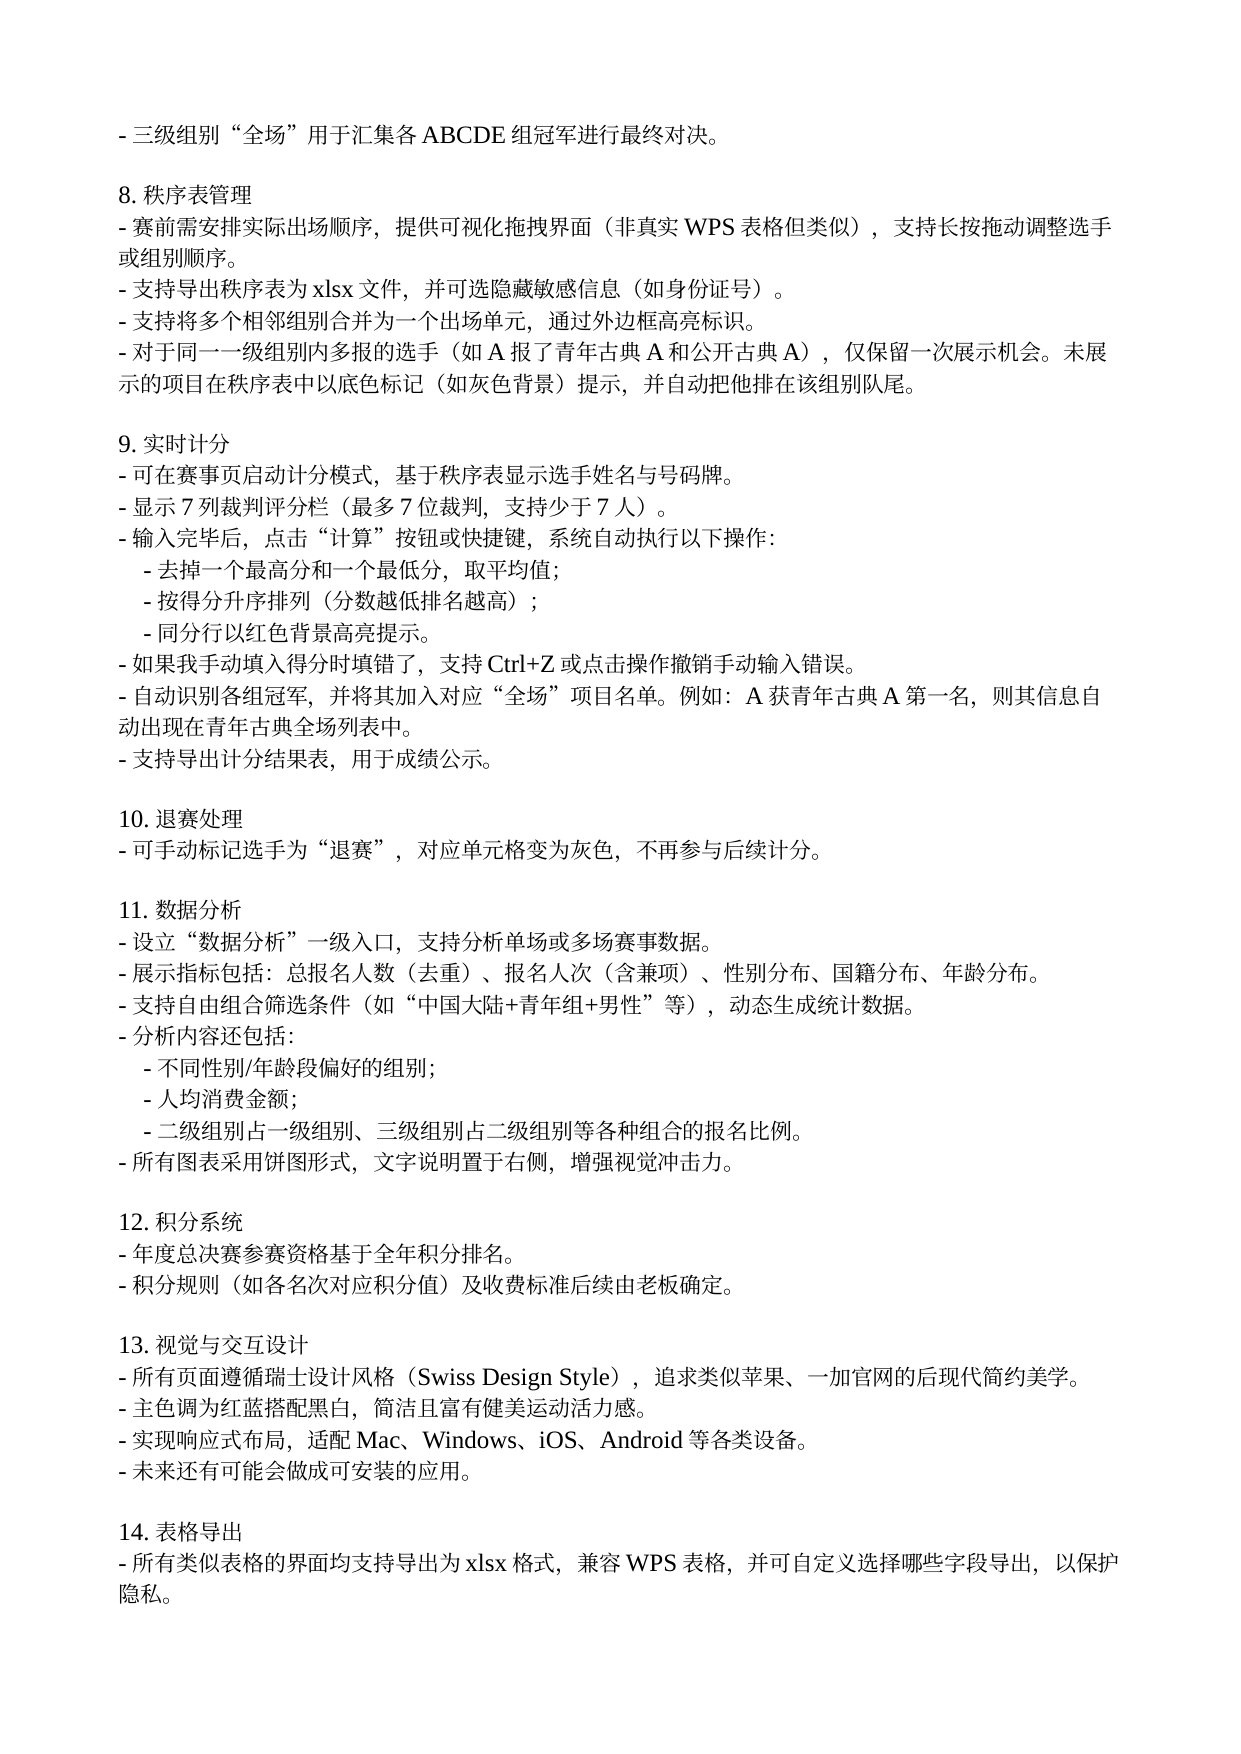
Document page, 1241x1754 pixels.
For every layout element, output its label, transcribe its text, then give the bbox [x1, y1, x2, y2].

text - 支持导出秩序表为xlsx文件，并可选隐藏敏感信息（如身份证号）。 [118, 273, 1122, 304]
text - 对于同一一级组别内多报的选手（如A报了青年古典A和公开古典A），仅保留一次展示机会。未展示的项目在秩序表中以底色标记（如灰色背景）提示，并自动把他排在该组别队尾。 [118, 336, 1122, 398]
text - 不同性别/年龄段偏好的组别； [118, 1051, 1122, 1082]
text 10. 退赛处理 [118, 802, 1122, 833]
text - 三级组别“全场”用于汇集各ABCDE组冠军进行最终对决。 [118, 118, 1122, 149]
text 12. 积分系统 [118, 1206, 1122, 1237]
text 8. 秩序表管理 [118, 178, 1122, 210]
text - 如果我手动填入得分时填错了，支持Ctrl+Z或点击操作撤销手动输入错误。 [118, 647, 1122, 679]
text - 分析内容还包括： [118, 1019, 1122, 1051]
text - 主色调为红蓝搭配黑白，简洁且富有健美运动活力感。 [118, 1392, 1122, 1423]
text - 所有图表采用饼图形式，文字说明置于右侧，增强视觉冲击力。 [118, 1145, 1122, 1177]
text 11. 数据分析 [118, 894, 1122, 925]
text - 所有类似表格的界面均支持导出为xlsx格式，兼容WPS表格，并可自定义选择哪些字段导出，以保护隐私。 [118, 1546, 1122, 1609]
text - 按得分升序排列（分数越低排名越高）； [118, 584, 1122, 616]
text - 积分规则（如各名次对应积分值）及收费标准后续由老板确定。 [118, 1268, 1122, 1300]
text - 同分行以红色背景高亮提示。 [118, 616, 1122, 647]
text - 显示7列裁判评分栏（最多7位裁判，支持少于7人）。 [118, 490, 1122, 522]
text - 未来还有可能会做成可安装的应用。 [118, 1454, 1122, 1486]
text - 展示指标包括：总报名人数（去重）、报名人次（含兼项）、性别分布、国籍分布、年龄分布。 [118, 957, 1122, 988]
text - 可手动标记选手为“退赛”，对应单元格变为灰色，不再参与后续计分。 [118, 833, 1122, 865]
text - 支持将多个相邻组别合并为一个出场单元，通过外边框高亮标识。 [118, 304, 1122, 336]
text - 可在赛事页启动计分模式，基于秩序表显示选手姓名与号码牌。 [118, 459, 1122, 490]
text - 实现响应式布局，适配Mac、Windows、iOS、Android等各类设备。 [118, 1423, 1122, 1454]
text 14. 表格导出 [118, 1515, 1122, 1546]
text - 所有页面遵循瑞士设计风格（Swiss Design Style），追求类似苹果、一加官网的后现代简约美学。 [118, 1360, 1122, 1392]
text - 年度总决赛参赛资格基于全年积分排名。 [118, 1237, 1122, 1268]
text - 人均消费金额； [118, 1082, 1122, 1114]
text 13. 视觉与交互设计 [118, 1329, 1122, 1360]
text - 自动识别各组冠军，并将其加入对应“全场”项目名单。例如：A获青年古典A第一名，则其信息自动出现在青年古典全场列表中。 [118, 679, 1122, 742]
text - 赛前需安排实际出场顺序，提供可视化拖拽界面（非真实WPS表格但类似），支持长按拖动调整选手或组别顺序。 [118, 210, 1122, 273]
text - 输入完毕后，点击“计算”按钮或快捷键，系统自动执行以下操作： [118, 522, 1122, 553]
text - 支持自由组合筛选条件（如“中国大陆+青年组+男性”等），动态生成统计数据。 [118, 988, 1122, 1019]
text 9. 实时计分 [118, 427, 1122, 459]
text - 去掉一个最高分和一个最低分，取平均值； [118, 553, 1122, 584]
text - 设立“数据分析”一级入口，支持分析单场或多场赛事数据。 [118, 925, 1122, 957]
text - 支持导出计分结果表，用于成绩公示。 [118, 742, 1122, 773]
text - 二级组别占一级组别、三级组别占二级组别等各种组合的报名比例。 [118, 1114, 1122, 1145]
